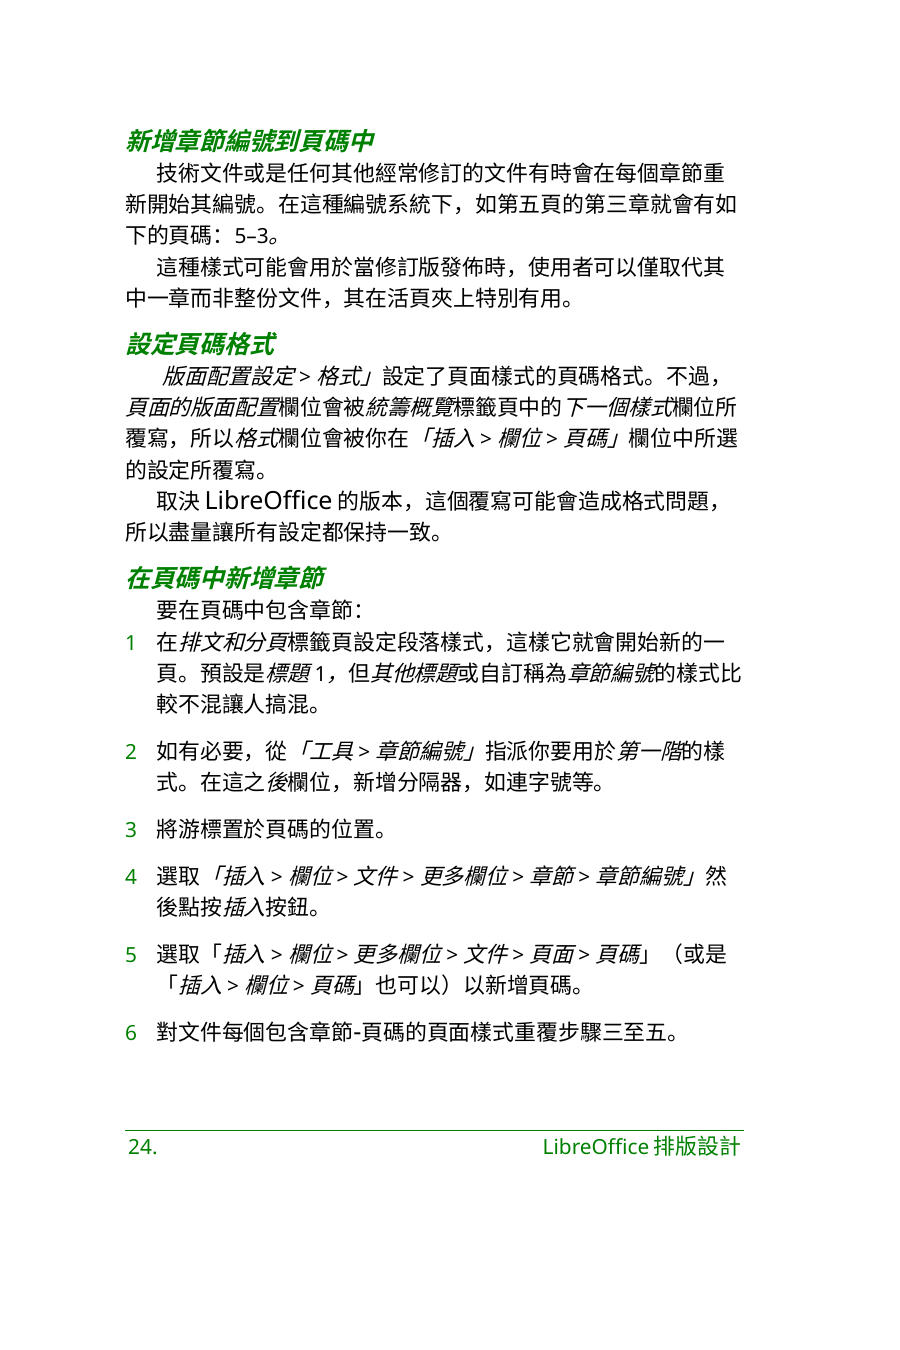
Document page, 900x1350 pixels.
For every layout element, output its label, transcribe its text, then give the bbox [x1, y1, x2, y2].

text 要在頁碼中包含章節： [125, 594, 744, 625]
list 選取「插入 > 欄位 > 文件 > 更多欄位 > 章節 > 章節編號」然後點按插入按鈕。 [125, 859, 744, 922]
list 將游標置於頁碼的位置。 [125, 812, 744, 844]
subtitle 設定頁碼格式 [125, 328, 744, 359]
list 在排文和分頁標籤頁設定段落樣式，這樣它就會開始新的一頁。預設是標題 1，但其他標題或自訂稱為章節編號的樣式比較不混讓人搞混。 [125, 625, 744, 719]
text 技術文件或是任何其他經常修訂的文件有時會在每個章節重新開始其編號。在這種編號系統下，如第五頁的第三章就會有如下的頁碼：5–3。 [125, 156, 744, 250]
text 取決LibreOffice的版本，這個覆寫可能會造成格式問題，所以盡量讓所有設定都保持一致。 [125, 484, 744, 547]
subtitle 新增章節編號到頁碼中 [125, 125, 744, 156]
list 如有必要，從「工具 > 章節編號」指派你要用於第一階的樣式。在這之後欄位，新增分隔器，如連字號等。 [125, 734, 744, 797]
list 對文件每個包含章節-頁碼的頁面樣式重覆步驟三至五。 [125, 1016, 744, 1047]
list 選取「插入 > 欄位 > 更多欄位 > 文件 > 頁面 > 頁碼」（或是「插入 > 欄位 > 頁碼」也可以）以新增頁碼。 [125, 937, 744, 1000]
text 版面配置設定 > 格式」設定了頁面樣式的頁碼格式。不過，頁面的版面配置欄位會被統籌概覽標籤頁中的下一個樣式欄位所覆寫，所以格式欄位會被你在「插入 > 欄位 > 頁碼」欄位中所選的設定所覆寫。 [125, 359, 744, 484]
text 這種樣式可能會用於當修訂版發佈時，使用者可以僅取代其中一章而非整份文件，其在活頁夾上特別有用。 [125, 250, 744, 312]
subtitle 在頁碼中新增章節 [125, 562, 744, 594]
